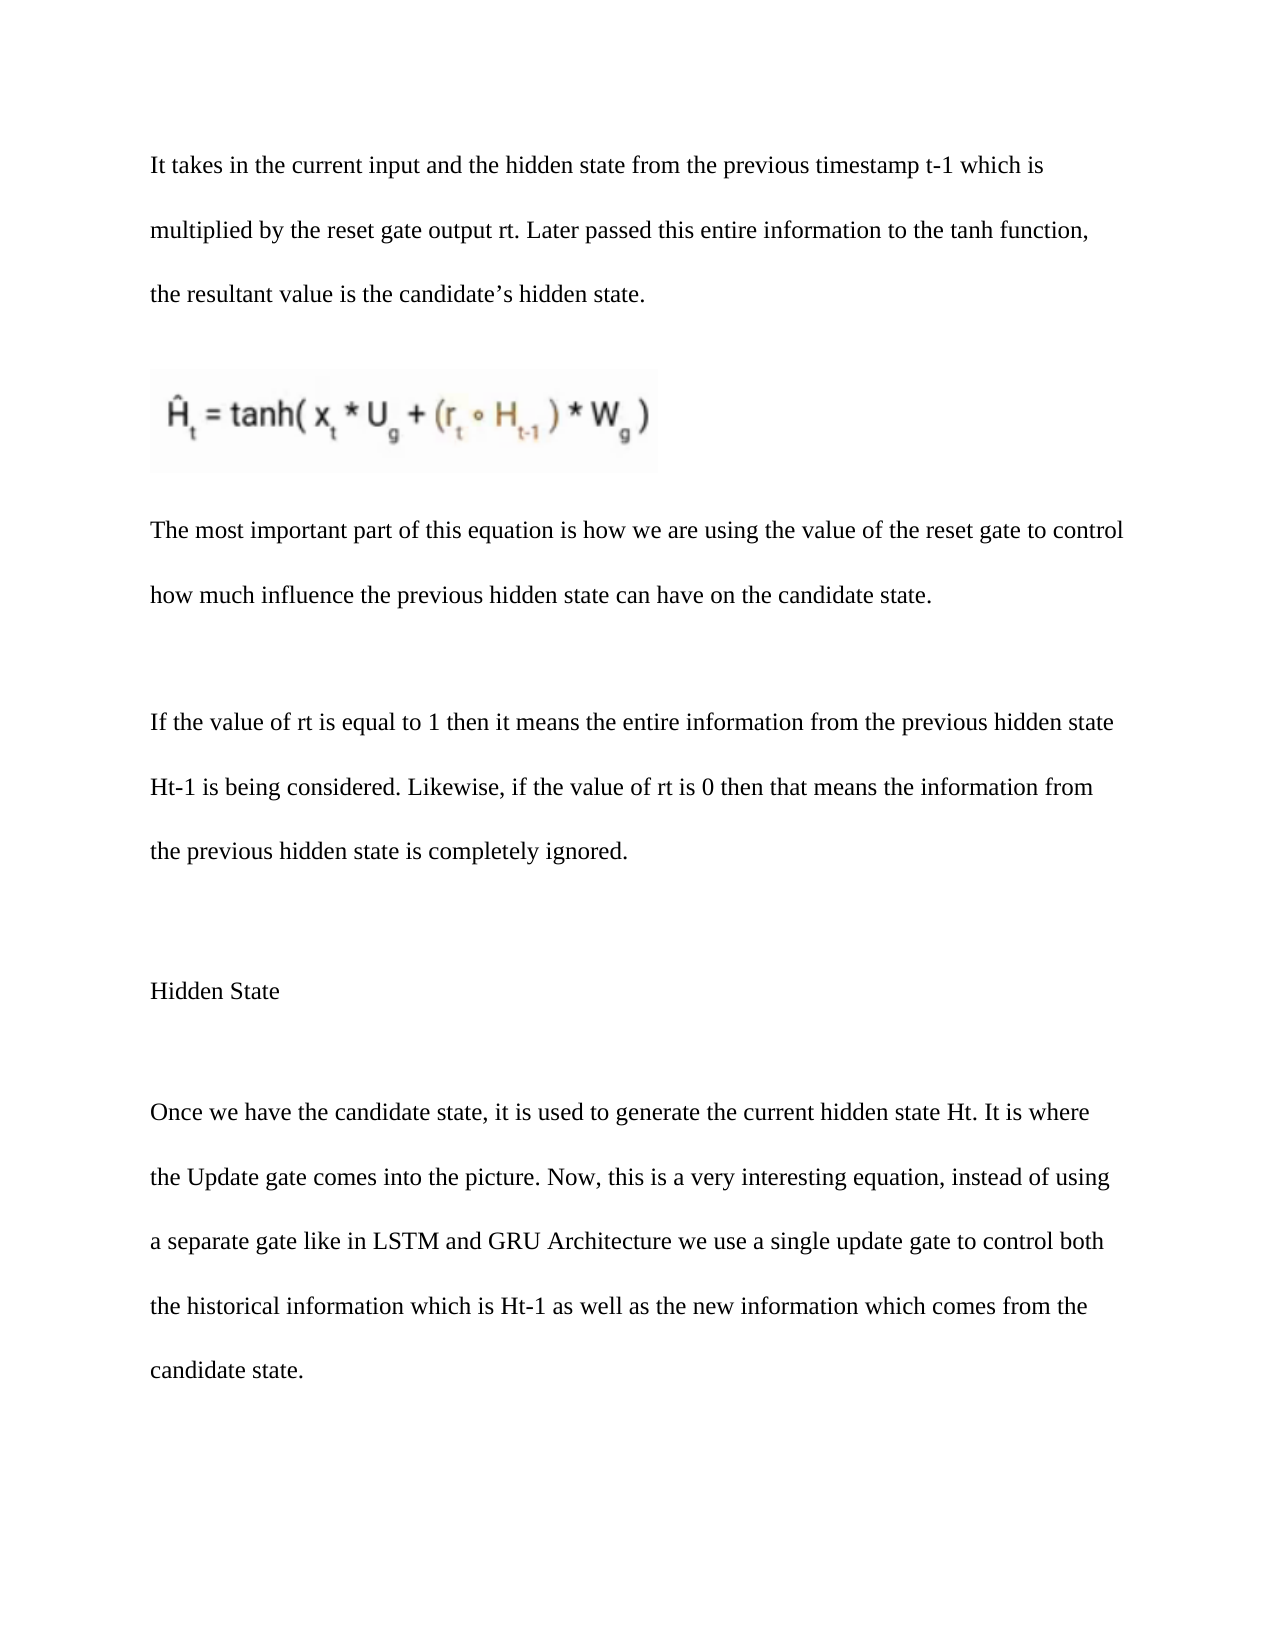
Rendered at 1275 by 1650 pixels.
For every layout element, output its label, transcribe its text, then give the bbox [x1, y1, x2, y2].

text The most important part of this equation is how we are using the value of the reset gate to control how much influence the previous hidden state can have on the candidate state. [150, 515, 1125, 608]
text If the value of rt is equal to 1 then it means the entire information from the previous hidden state Ht-1 is being considered. Likewise, if the value of rt is 0 then that means the information from the previous hidden state is completely ignored. [150, 707, 1125, 865]
subtitle Hidden State [150, 976, 1125, 1005]
text It takes in the current input and the hidden state from the previous timestamp t-1 which is multiplied by the reset gate output rt. Later passed this entire information to the tanh function, the resultant value is the candidate’s hidden state. [150, 150, 1125, 308]
text Once we have the candidate state, it is used to generate the current hidden state Ht. It is where the Update gate comes into the picture. Now, this is a very interesting equation, instead of using a separate gate like in LSTM and GRU Architecture we use a single update gate to control both the historical information which is Ht-1 as well as the new information which comes from the candidate state. [150, 1097, 1125, 1384]
